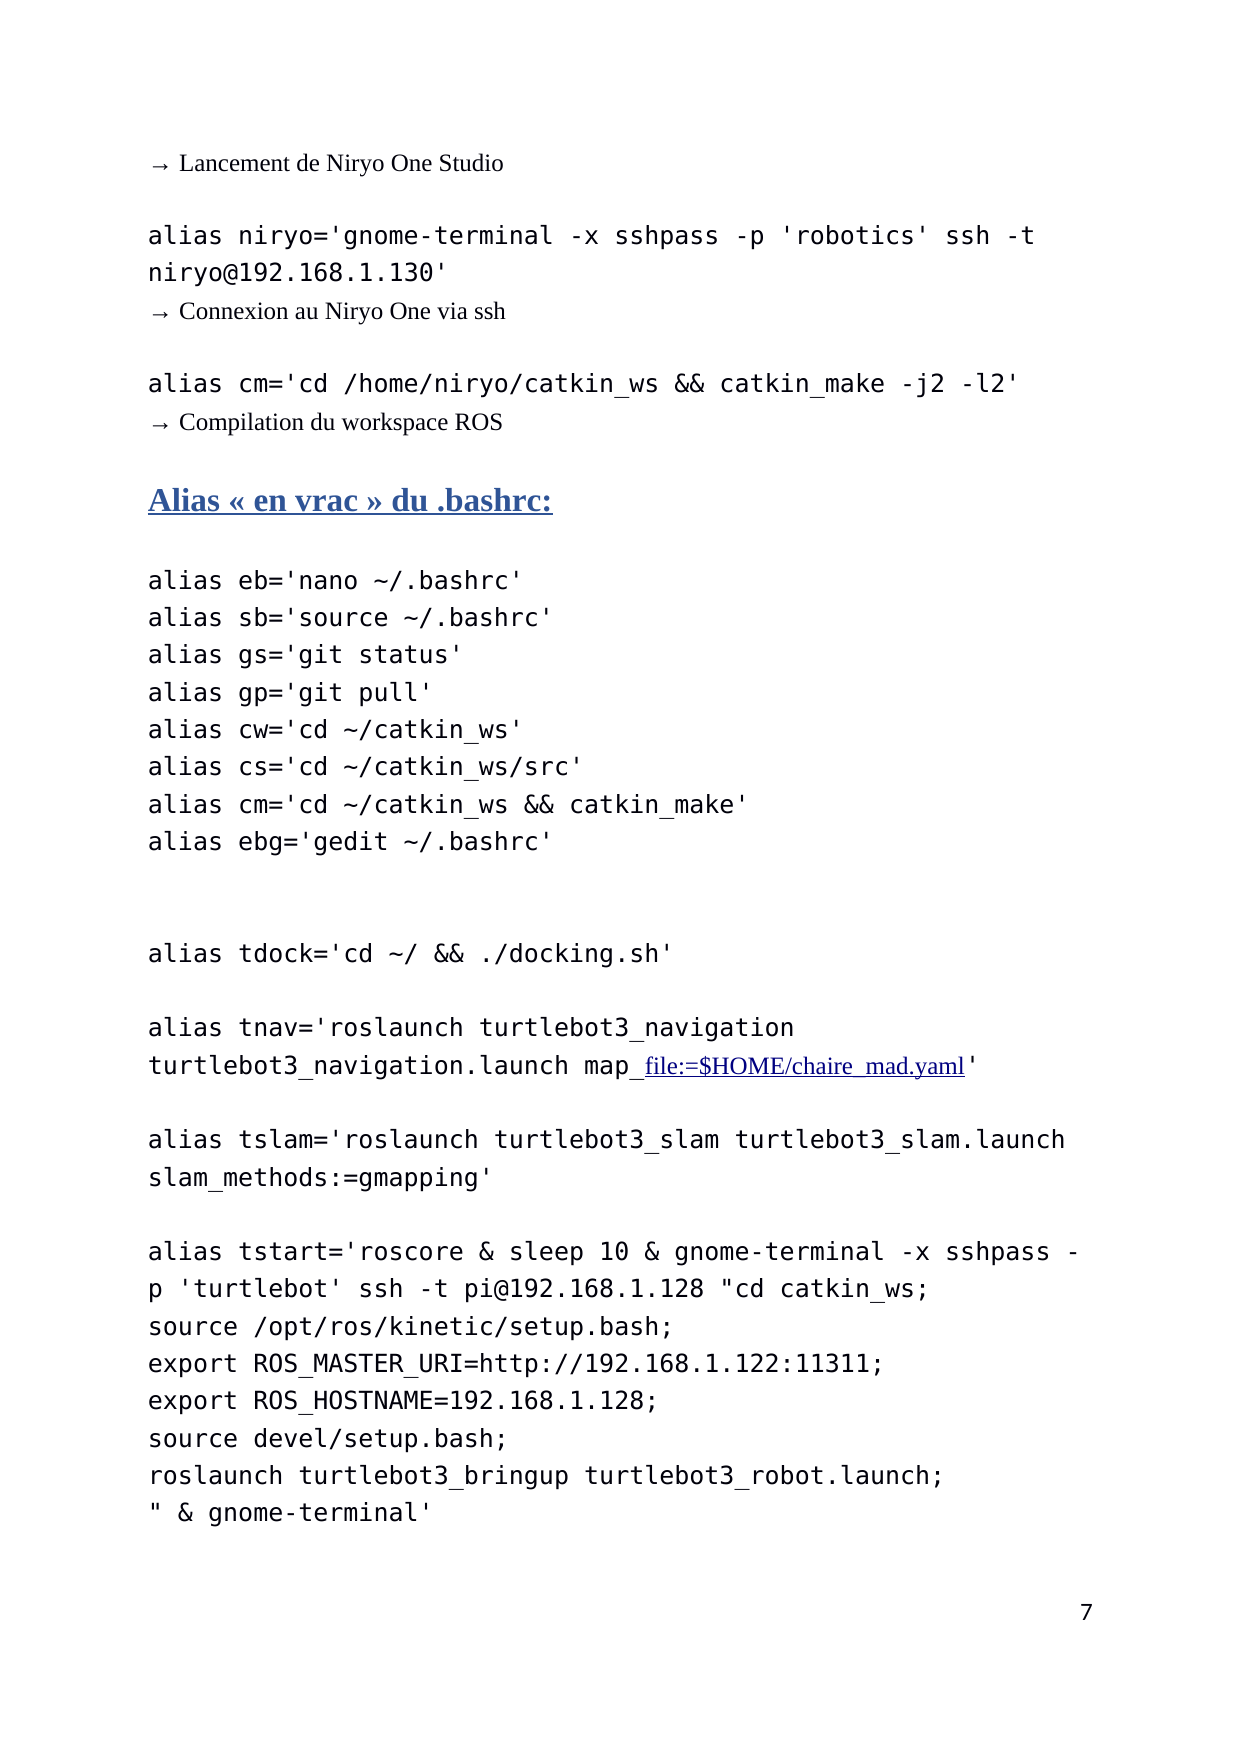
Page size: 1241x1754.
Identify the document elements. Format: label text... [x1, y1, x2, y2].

text → Connexion au Niryo One via ssh [148, 296, 1092, 324]
text alias eb='nano ~/.bashrc' [148, 566, 1092, 595]
text alias gs='git status' [148, 641, 1092, 670]
text source /opt/ros/kinetic/setup.bash; [148, 1312, 1092, 1341]
text source devel/setup.bash; [148, 1424, 1092, 1453]
text alias niryo='gnome-terminal -x sshpass -p 'robotics' ssh -t niryo@192.168.1.130' [148, 221, 1092, 288]
text alias cs='cd ~/catkin_ws/src' [148, 752, 1092, 782]
text roslaunch turtlebot3_bringup turtlebot3_robot.launch; [148, 1461, 1092, 1490]
text " & gnome-terminal' [148, 1498, 1092, 1528]
text alias tslam='roslaunch turtlebot3_slam turtlebot3_slam.launch slam_methods:=gmapping' [148, 1126, 1092, 1192]
text alias tdock='cd ~/ && ./docking.sh' [148, 939, 1092, 968]
text alias sb='source ~/.bashrc' [148, 603, 1092, 632]
subtitle Alias « en vrac » du .bashrc: [148, 480, 1092, 518]
text export ROS_HOSTNAME=192.168.1.128; [148, 1387, 1092, 1416]
text → Compilation du workspace ROS [148, 407, 1092, 435]
text alias cm='cd /home/niryo/catkin_ws && catkin_make -j2 -l2' [148, 369, 1092, 398]
text alias tstart='roscore & sleep 10 & gnome-terminal -x sshpass -p 'turtlebot' ssh -t pi@192.168.1.128 "cd catkin_ws; [148, 1237, 1092, 1304]
text alias cm='cd ~/catkin_ws && catkin_make' [148, 790, 1092, 819]
text alias ebg='gedit ~/.bashrc' [148, 827, 1092, 856]
text alias cw='cd ~/catkin_ws' [148, 715, 1092, 744]
text export ROS_MASTER_URI=http://192.168.1.122:11311; [148, 1349, 1092, 1378]
text alias gp='git pull' [148, 678, 1092, 707]
text → Lancement de Niryo One Studio [148, 148, 1092, 176]
text alias tnav='roslaunch turtlebot3_navigation turtlebot3_navigation.launch map_file:=$HOME/chaire_mad.yaml' [148, 1013, 1092, 1080]
